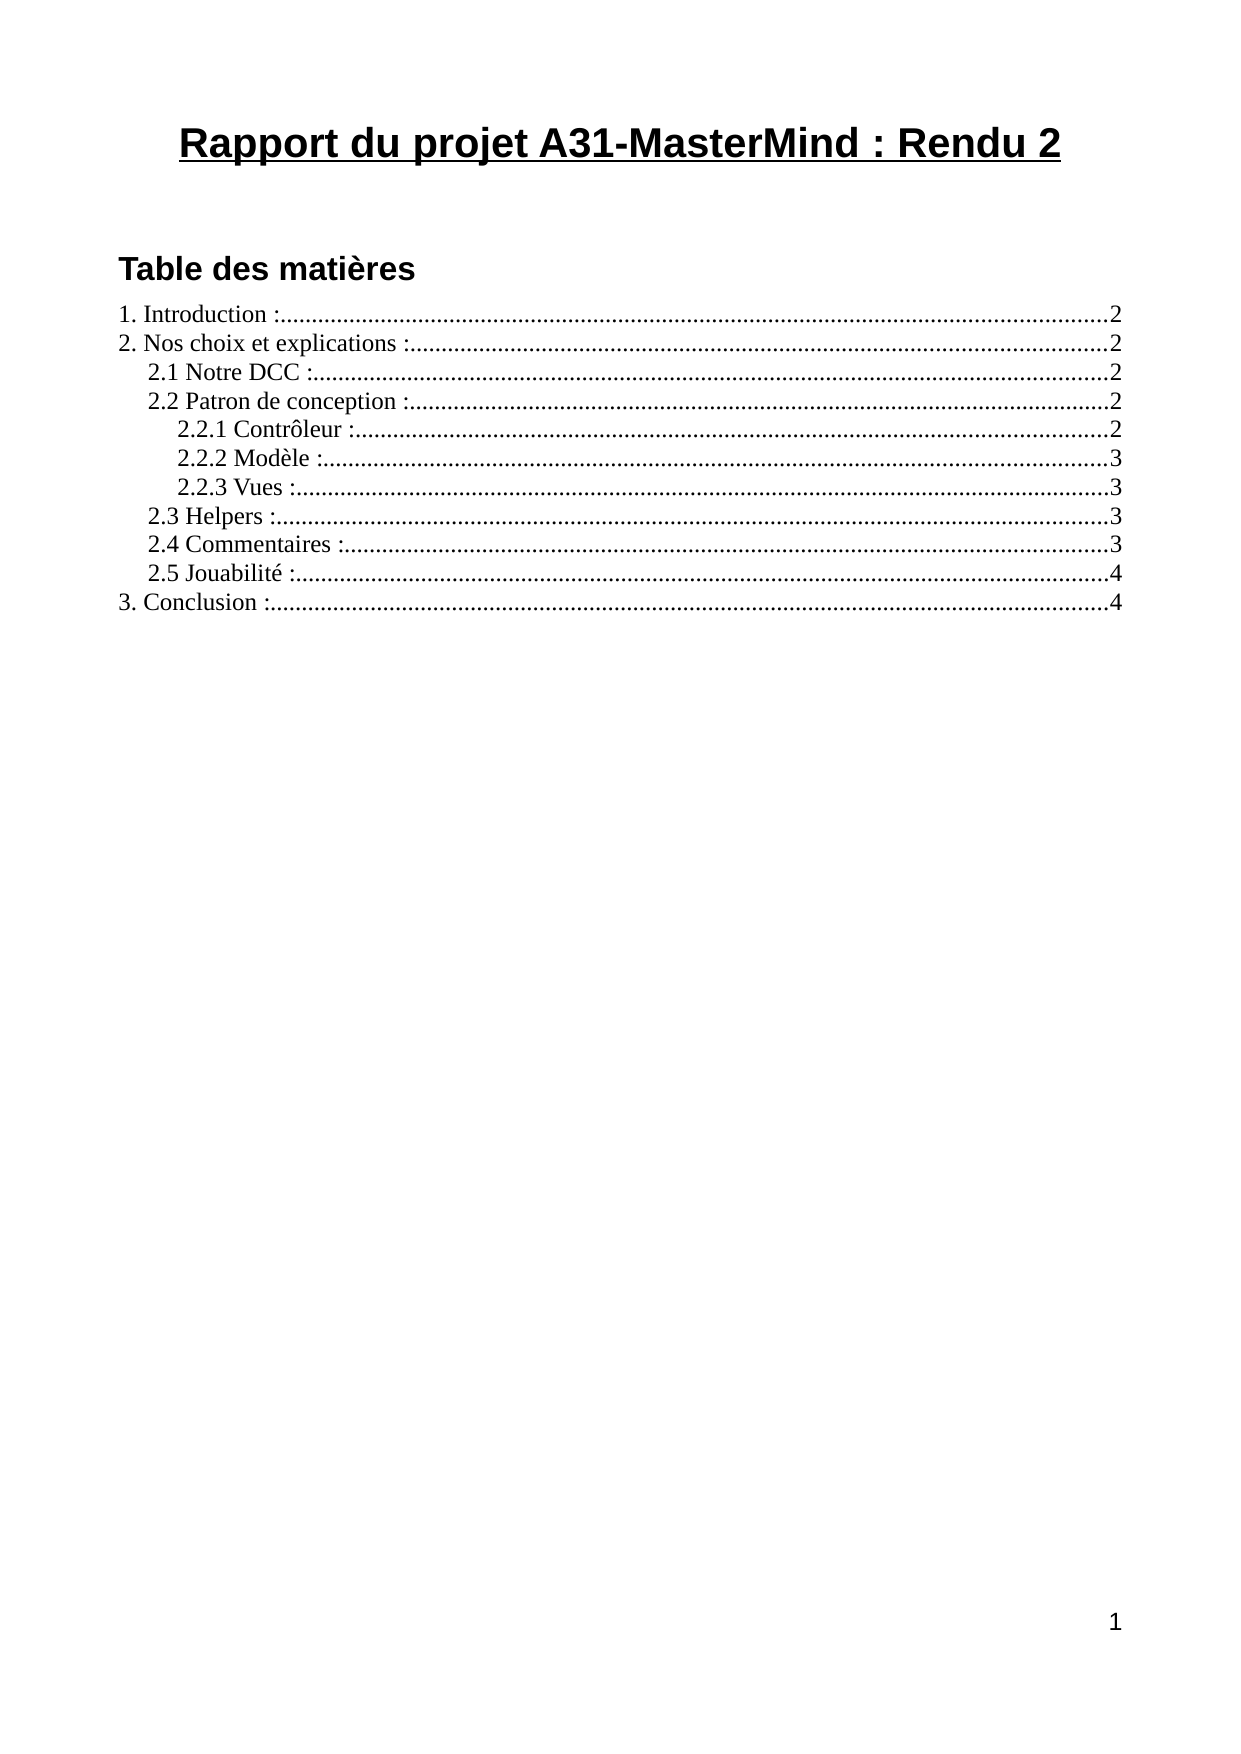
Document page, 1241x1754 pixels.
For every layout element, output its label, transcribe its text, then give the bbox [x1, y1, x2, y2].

text 2.3 Helpers : 3 [148, 501, 1122, 529]
text 2.2.1 Contrôleur : 2 [177, 414, 1122, 443]
text 2.1 Notre DCC : 2 [148, 357, 1122, 386]
text 2.2.2 Modèle : 3 [177, 443, 1122, 472]
text 2.5 Jouabilité : 4 [148, 558, 1122, 587]
text 2.4 Commentaires : 3 [148, 529, 1122, 558]
text 2. Nos choix et explications : 2 [118, 328, 1122, 357]
subtitle Table des matières [118, 248, 1122, 287]
text 1. Introduction : 2 [118, 299, 1122, 328]
text 2.2.3 Vues : 3 [177, 472, 1122, 501]
text 2.2 Patron de conception : 2 [148, 386, 1122, 414]
text 3. Conclusion : 4 [118, 587, 1122, 616]
text Rapport du projet A31-MasterMind : Rendu 2 [118, 118, 1122, 166]
